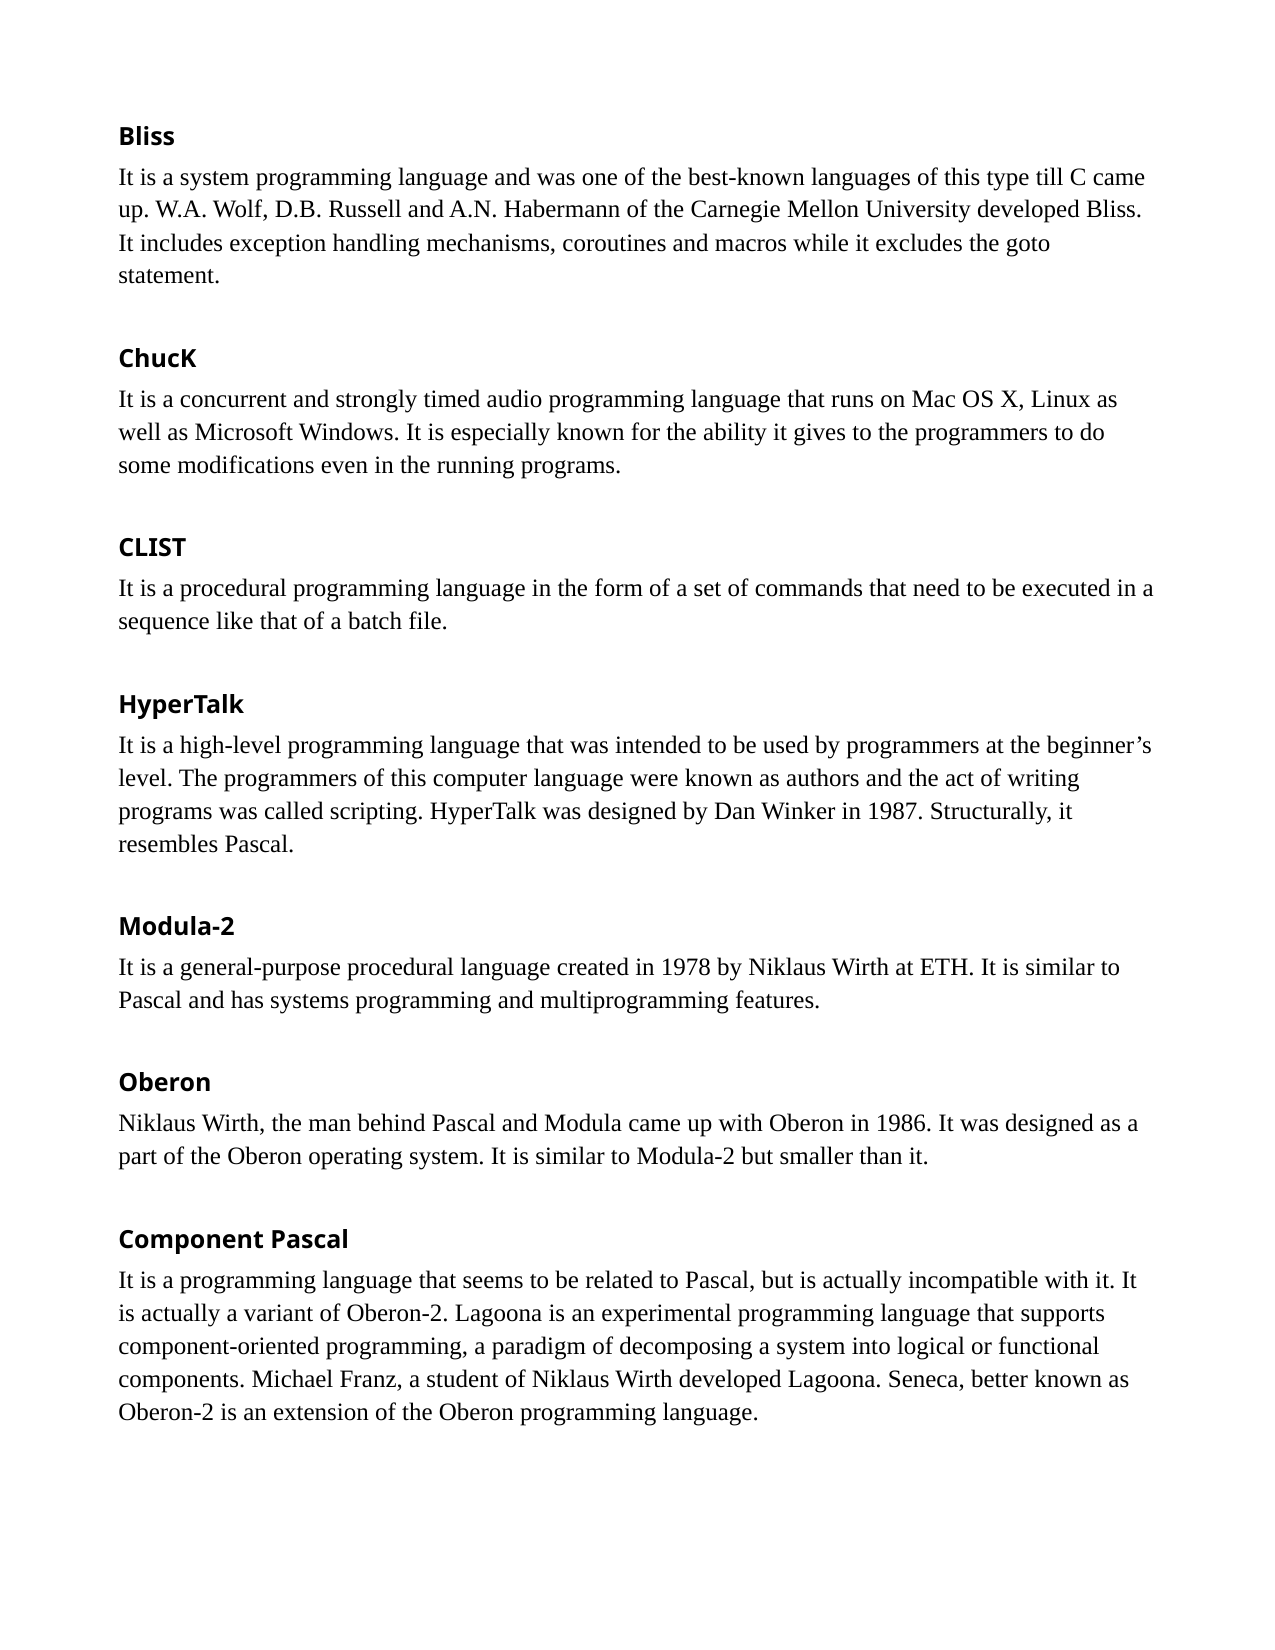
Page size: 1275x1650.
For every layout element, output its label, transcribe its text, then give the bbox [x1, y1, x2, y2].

subtitle Modula-2 [118, 909, 1157, 943]
text Niklaus Wirth, the man behind Pascal and Modula came up with Oberon in 1986. It was designed as a part of the Oberon operating system. It is similar to Modula-2 but smaller than it. [118, 1108, 1157, 1170]
text It is a programming language that seems to be related to Pascal, but is actually incompatible with it. It is actually a variant of Oberon-2. Lagoona is an experimental programming language that supports component-oriented programming, a paradigm of decomposing a system into logical or functional components. Michael Franz, a student of Niklaus Wirth developed Lagoona. Seneca, better known as Oberon-2 is an extension of the Oberon programming language. [118, 1265, 1157, 1426]
subtitle Bliss [118, 118, 1157, 152]
text It is a procedural programming language in the form of a set of commands that need to be executed in a sequence like that of a batch file. [118, 573, 1157, 635]
subtitle ChucK [118, 341, 1157, 374]
text It is a high-level programming language that was intended to be used by programmers at the beginner’s level. The programmers of this computer language were known as authors and the act of writing programs was called scripting. HyperTalk was designed by Dan Winker in 1987. Structurally, it resembles Pascal. [118, 730, 1157, 857]
subtitle CLIST [118, 530, 1157, 564]
subtitle HyperTalk [118, 686, 1157, 720]
text It is a general-purpose procedural language created in 1978 by Niklaus Wirth at ETH. It is similar to Pascal and has systems programming and multiprogramming features. [118, 952, 1157, 1014]
text It is a system programming language and was one of the best-known languages of this type till C came up. W.A. Wolf, D.B. Russell and A.N. Habermann of the Carnegie Mellon University developed Bliss. It includes exception handling mechanisms, coroutines and macros while it excludes the goto statement. [118, 162, 1157, 289]
subtitle Component Pascal [118, 1221, 1157, 1255]
text It is a concurrent and strongly timed audio programming language that runs on Mac OS X, Linux as well as Microsoft Windows. It is especially known for the ability it gives to the programmers to do some modifications even in the running programs. [118, 384, 1157, 479]
subtitle Oberon [118, 1065, 1157, 1099]
